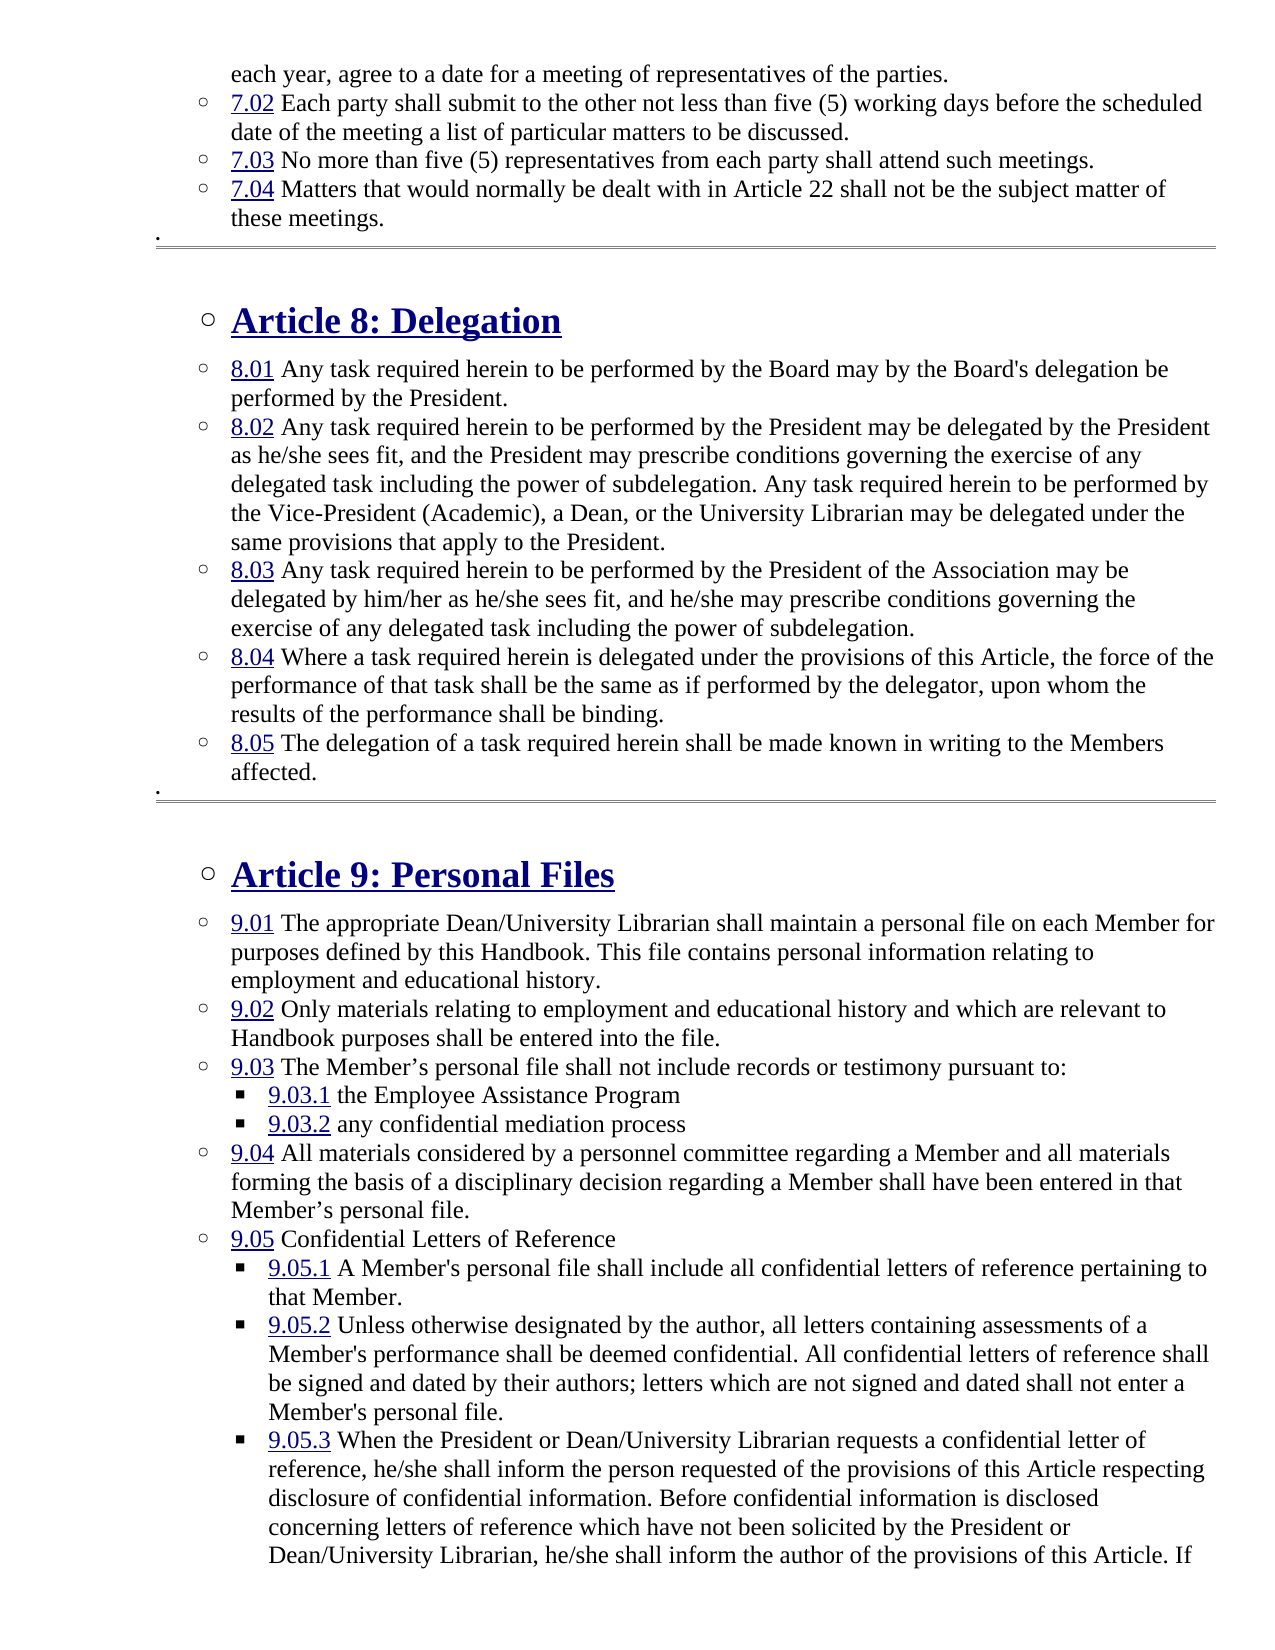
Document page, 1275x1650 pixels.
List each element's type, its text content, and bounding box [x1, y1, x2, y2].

list 8.03 Any task required herein to be performed by the President of the Association may be delegated by him/her as he/she sees fit, and he/she may prescribe conditions governing the exercise of any delegated task including the power of subdelegation. [193, 555, 1216, 642]
list 7.02 Each party shall submit to the other not less than five (5) working days before the scheduled date of the meeting a list of particular matters to be discussed. [193, 88, 1216, 145]
list each year, agree to a date for a meeting of representatives of the parties. [193, 59, 1216, 88]
list 9.03 The Member’s personal file shall not include records or testimony pursuant to: [193, 1052, 1216, 1081]
list 7.04 Matters that would normally be dealt with in Article 22 shall not be the subject matter of these meetings. [193, 174, 1216, 232]
list 9.03.2 any confidential mediation process [231, 1109, 1216, 1138]
list 9.05.2 Unless otherwise designated by the author, all letters containing assessments of a Member's performance shall be deemed confidential. All confidential letters of reference shall be signed and dated by their authors; letters which are not signed and dated shall not enter a Member's personal file. [231, 1311, 1216, 1426]
list 8.04 Where a task required herein is delegated under the provisions of this Article, the force of the performance of that task shall be the same as if performed by the delegator, upon whom the results of the performance shall be binding. [193, 642, 1216, 728]
list 9.04 All materials considered by a personnel committee regarding a Member and all materials forming the basis of a disciplinary decision regarding a Member shall have been entered in that Member’s personal file. [193, 1138, 1216, 1224]
list 9.03.1 the Employee Assistance Program [231, 1081, 1216, 1109]
subtitle Article 9: Personal Files [193, 852, 1216, 896]
list 9.05 Confidential Letters of Reference [193, 1224, 1216, 1253]
subtitle Article 8: Delegation [193, 298, 1216, 342]
list 9.01 The appropriate Dean/University Librarian shall maintain a personal file on each Member for purposes defined by this Handbook. This file contains personal information relating to employment and educational history. [193, 908, 1216, 994]
list 8.01 Any task required herein to be performed by the Board may by the Board's delegation be performed by the President. [193, 354, 1216, 412]
list 8.02 Any task required herein to be performed by the President may be delegated by the President as he/she sees fit, and the President may prescribe conditions governing the exercise of any delegated task including the power of subdelegation. Any task required herein to be performed by the Vice-President (Academic), a Dean, or the University Librarian may be delegated under the same provisions that apply to the President. [193, 412, 1216, 555]
list 9.02 Only materials relating to employment and educational history and which are relevant to Handbook purposes shall be entered into the file. [193, 994, 1216, 1052]
list 8.05 The delegation of a task required herein shall be made known in writing to the Members affected. [193, 728, 1216, 785]
list 9.05.1 A Member's personal file shall include all confidential letters of reference pertaining to that Member. [231, 1253, 1216, 1311]
list 9.05.3 When the President or Dean/University Librarian requests a confidential letter of reference, he/she shall inform the person requested of the provisions of this Article respecting disclosure of confidential information. Before confidential information is disclosed concerning letters of reference which have not been solicited by the President or Dean/University Librarian, he/she shall inform the author of the provisions of this Article. If [231, 1426, 1216, 1569]
list 7.03 No more than five (5) representatives from each party shall attend such meetings. [193, 145, 1216, 174]
